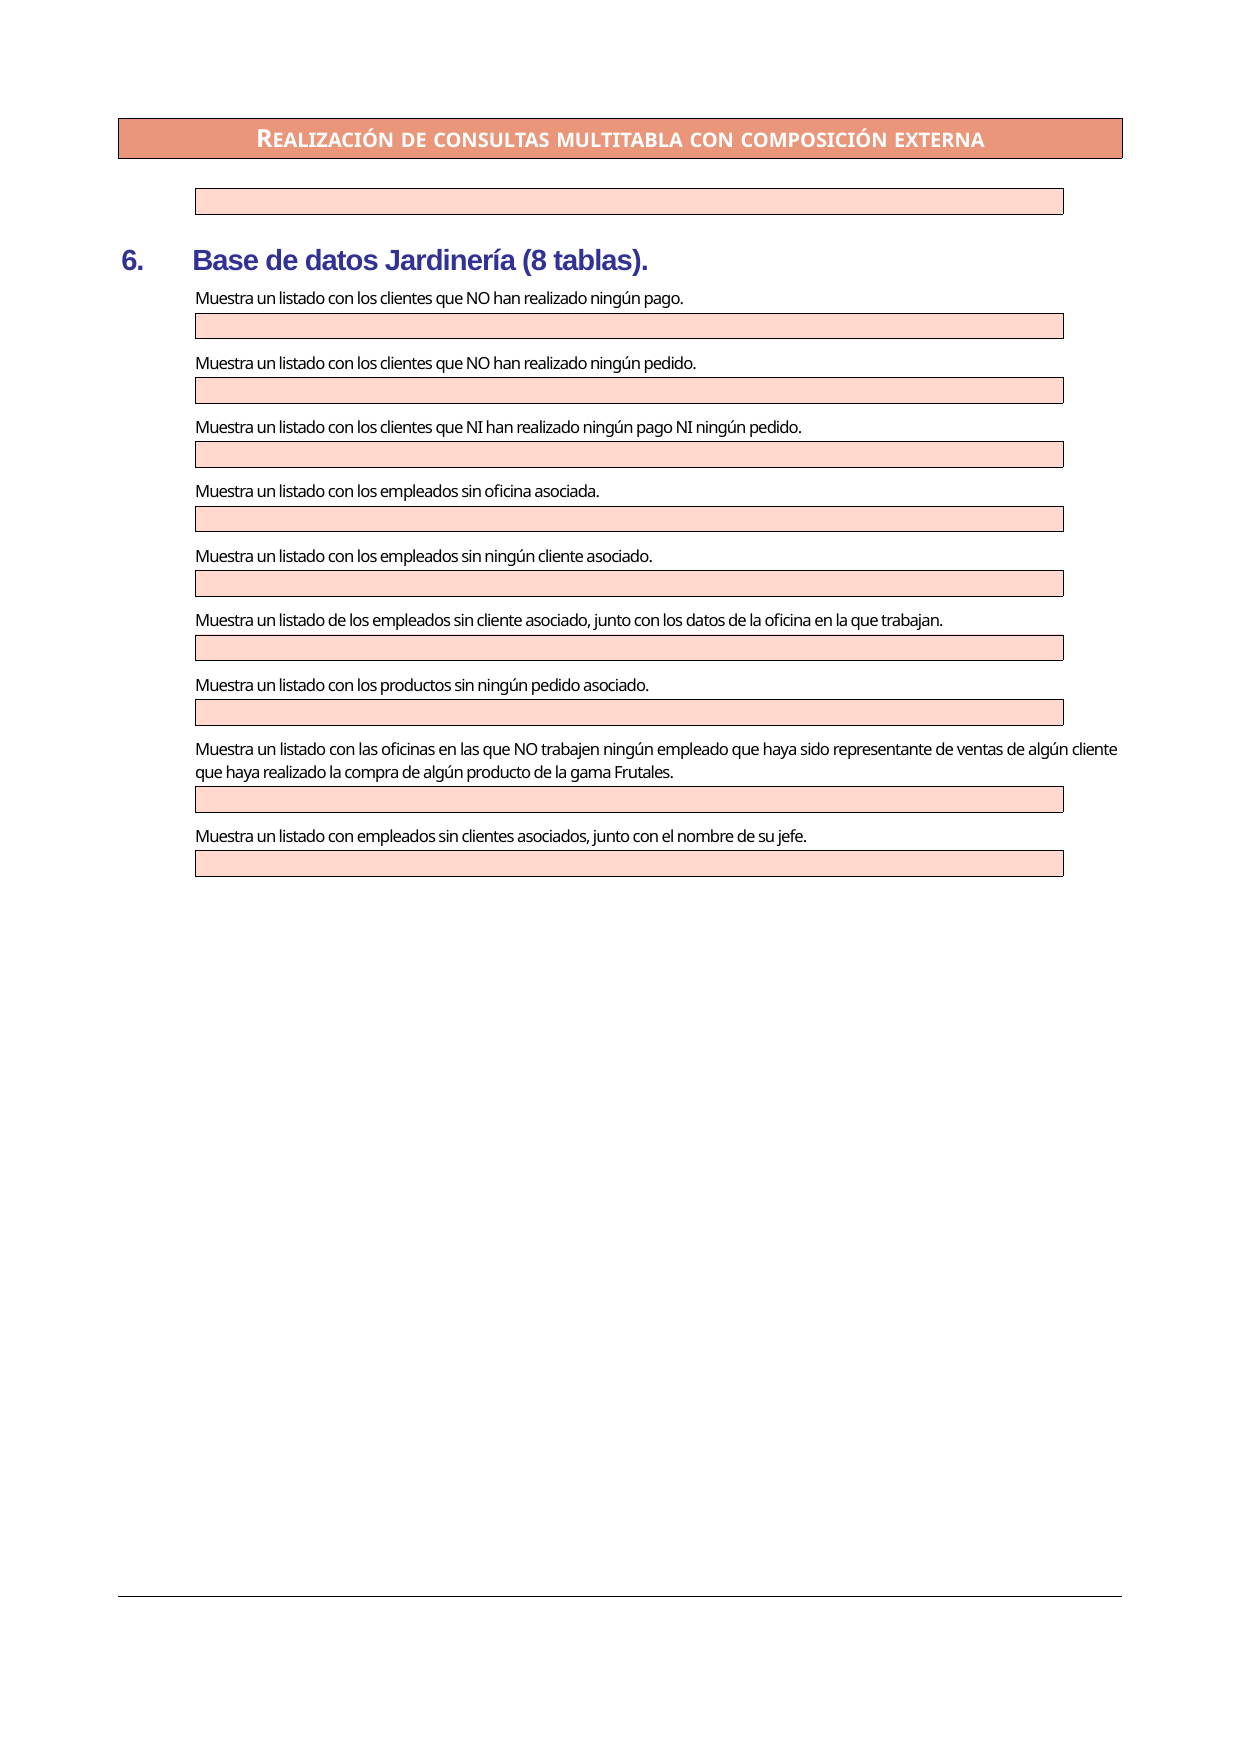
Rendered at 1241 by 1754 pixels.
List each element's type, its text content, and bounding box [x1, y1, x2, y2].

text Muestra un listado de los empleados sin cliente asociado, junto con los datos de la oficina en la que trabajan. [192, 606, 1122, 634]
text Muestra un listado con los empleados sin ningún cliente asociado. [192, 542, 1122, 570]
text Muestra un listado con los clientes que NI han realizado ningún pago NI ningún pedido. [192, 413, 1122, 441]
text Muestra un listado con los empleados sin oficina asociada. [192, 477, 1122, 506]
text Muestra un listado con los productos sin ningún pedido asociado. [192, 670, 1122, 699]
text Muestra un listado con los clientes que NO han realizado ningún pedido. [192, 348, 1122, 377]
text 6. Base de datos Jardinería (8 tablas). [118, 240, 1122, 279]
text Muestra un listado con los clientes que NO han realizado ningún pago. [192, 284, 1122, 313]
text Muestra un listado con las oficinas en las que NO trabajen ningún empleado que haya sido representante de ventas de algún cliente que haya realizado la compra de algún producto de la gama Frutales. [192, 735, 1122, 786]
text Muestra un listado con empleados sin clientes asociados, junto con el nombre de su jefe. [192, 822, 1122, 850]
